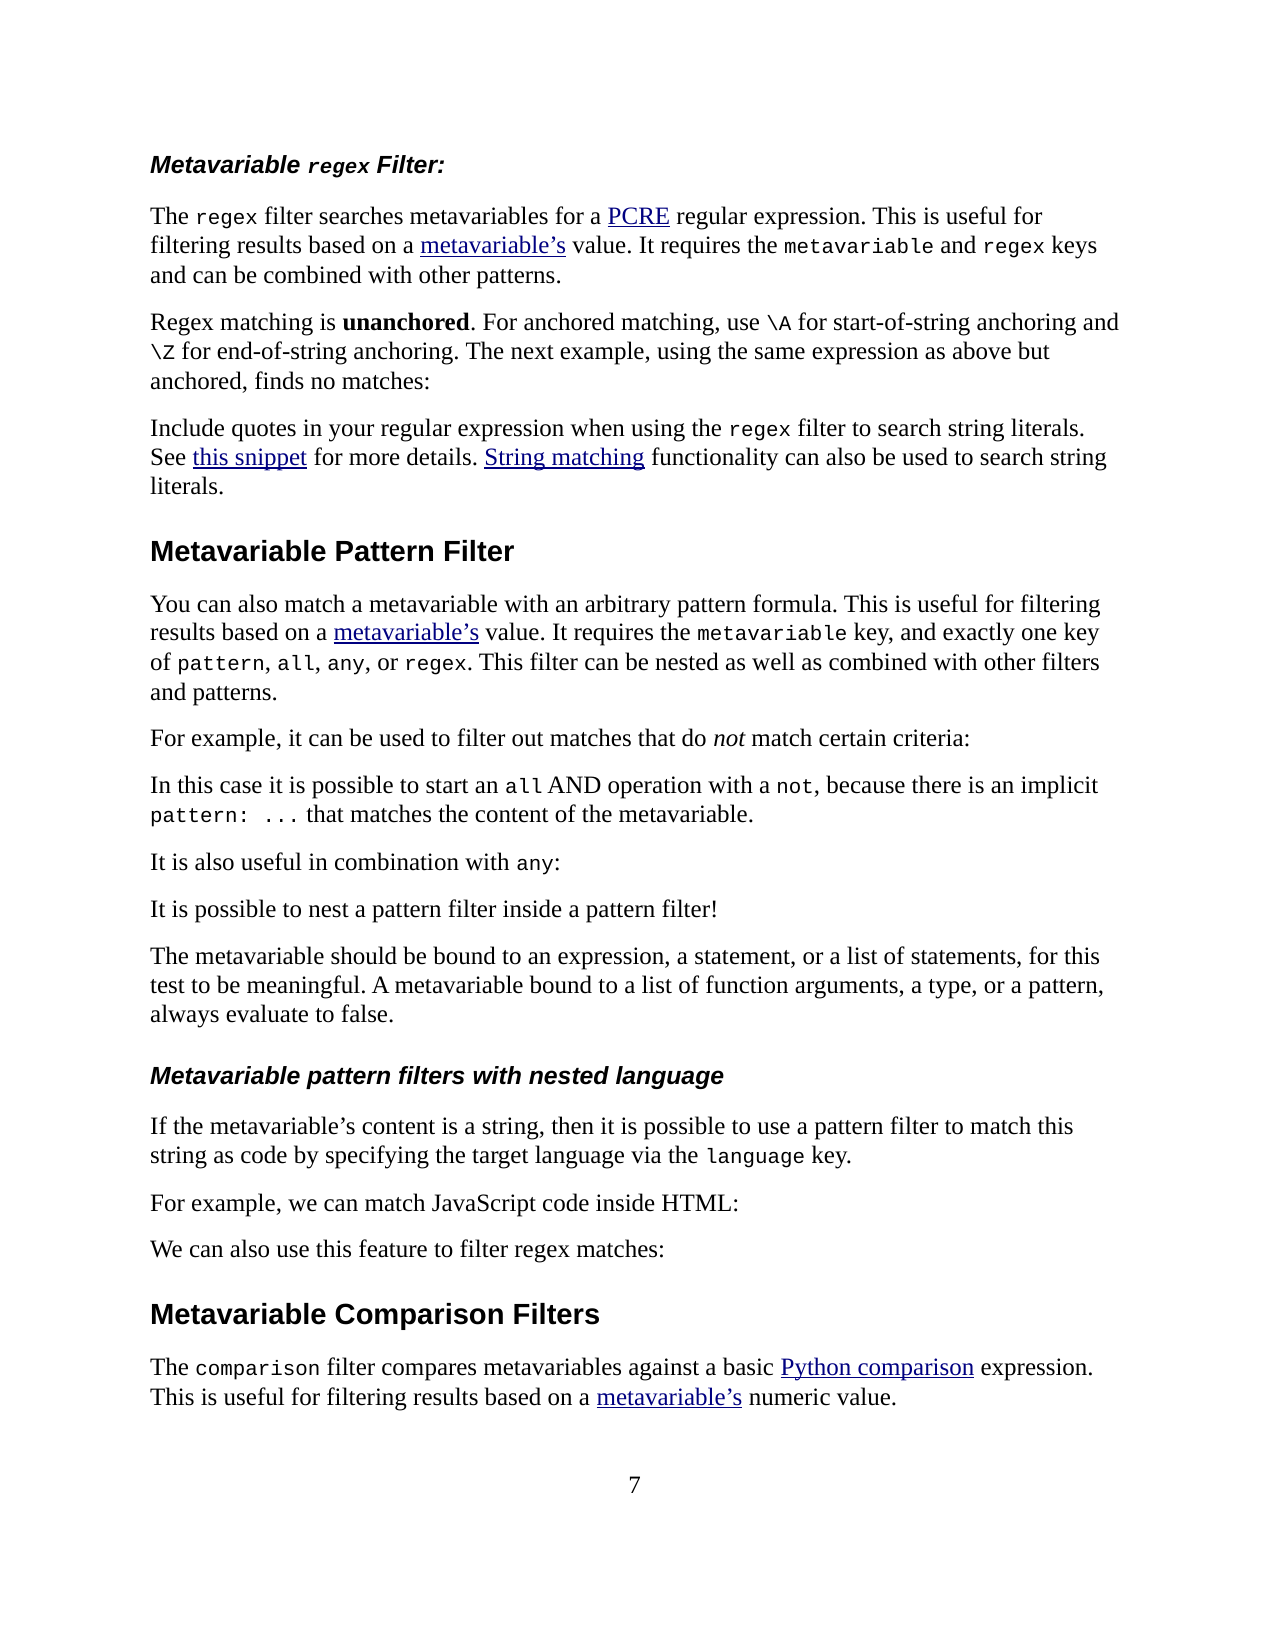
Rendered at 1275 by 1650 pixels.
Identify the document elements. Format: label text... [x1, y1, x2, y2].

text The metavariable should be bound to an expression, a statement, or a list of statements, for this test to be meaningful. A metavariable bound to a list of function arguments, a type, or a pattern, always evaluate to false. [150, 941, 1125, 1027]
text You can also match a metavariable with an arbitrary pattern formula. This is useful for filtering results based on a metavariable’s value. It requires the metavariable key, and exactly one key of pattern, all, any, or regex. This filter can be nested as well as combined with other filters and patterns. [150, 589, 1125, 705]
text Include quotes in your regular expression when using the regex filter to search string literals. See this snippet for more details. String matching functionality can also be used to search string literals. [150, 413, 1125, 500]
subtitle Metavariable Comparison Filters [150, 1297, 1125, 1331]
text Regex matching is unanchored. For anchored matching, use \A for start-of-string anchoring and \Z for end-of-string anchoring. The next example, using the same expression as above but anchored, finds no matches: [150, 307, 1125, 395]
text If the metavariable’s content is a string, then it is possible to use a pattern filter to match this string as code by specifying the target language via the language key. [150, 1111, 1125, 1170]
text The comparison filter compares metavariables against a basic Python comparison expression. This is useful for filtering results based on a metavariable’s numeric value. [150, 1352, 1125, 1410]
text We can also use this feature to filter regex matches: [150, 1234, 1125, 1263]
text In this case it is possible to start an all AND operation with a not, because there is an implicit pattern: ... that matches the content of the metavariable. [150, 770, 1125, 829]
subtitle Metavariable regex Filter: [150, 150, 1125, 179]
text It is also useful in combination with any: [150, 847, 1125, 877]
subtitle Metavariable pattern filters with nested language [150, 1061, 1125, 1090]
text The regex filter searches metavariables for a PCRE regular expression. This is useful for filtering results based on a metavariable’s value. It requires the metavariable and regex keys and can be combined with other patterns. [150, 201, 1125, 289]
text For example, we can match JavaScript code inside HTML: [150, 1188, 1125, 1216]
subtitle Metavariable Pattern Filter [150, 534, 1125, 567]
text It is possible to nest a pattern filter inside a pattern filter! [150, 894, 1125, 923]
text For example, it can be used to filter out matches that do not match certain criteria: [150, 723, 1125, 752]
